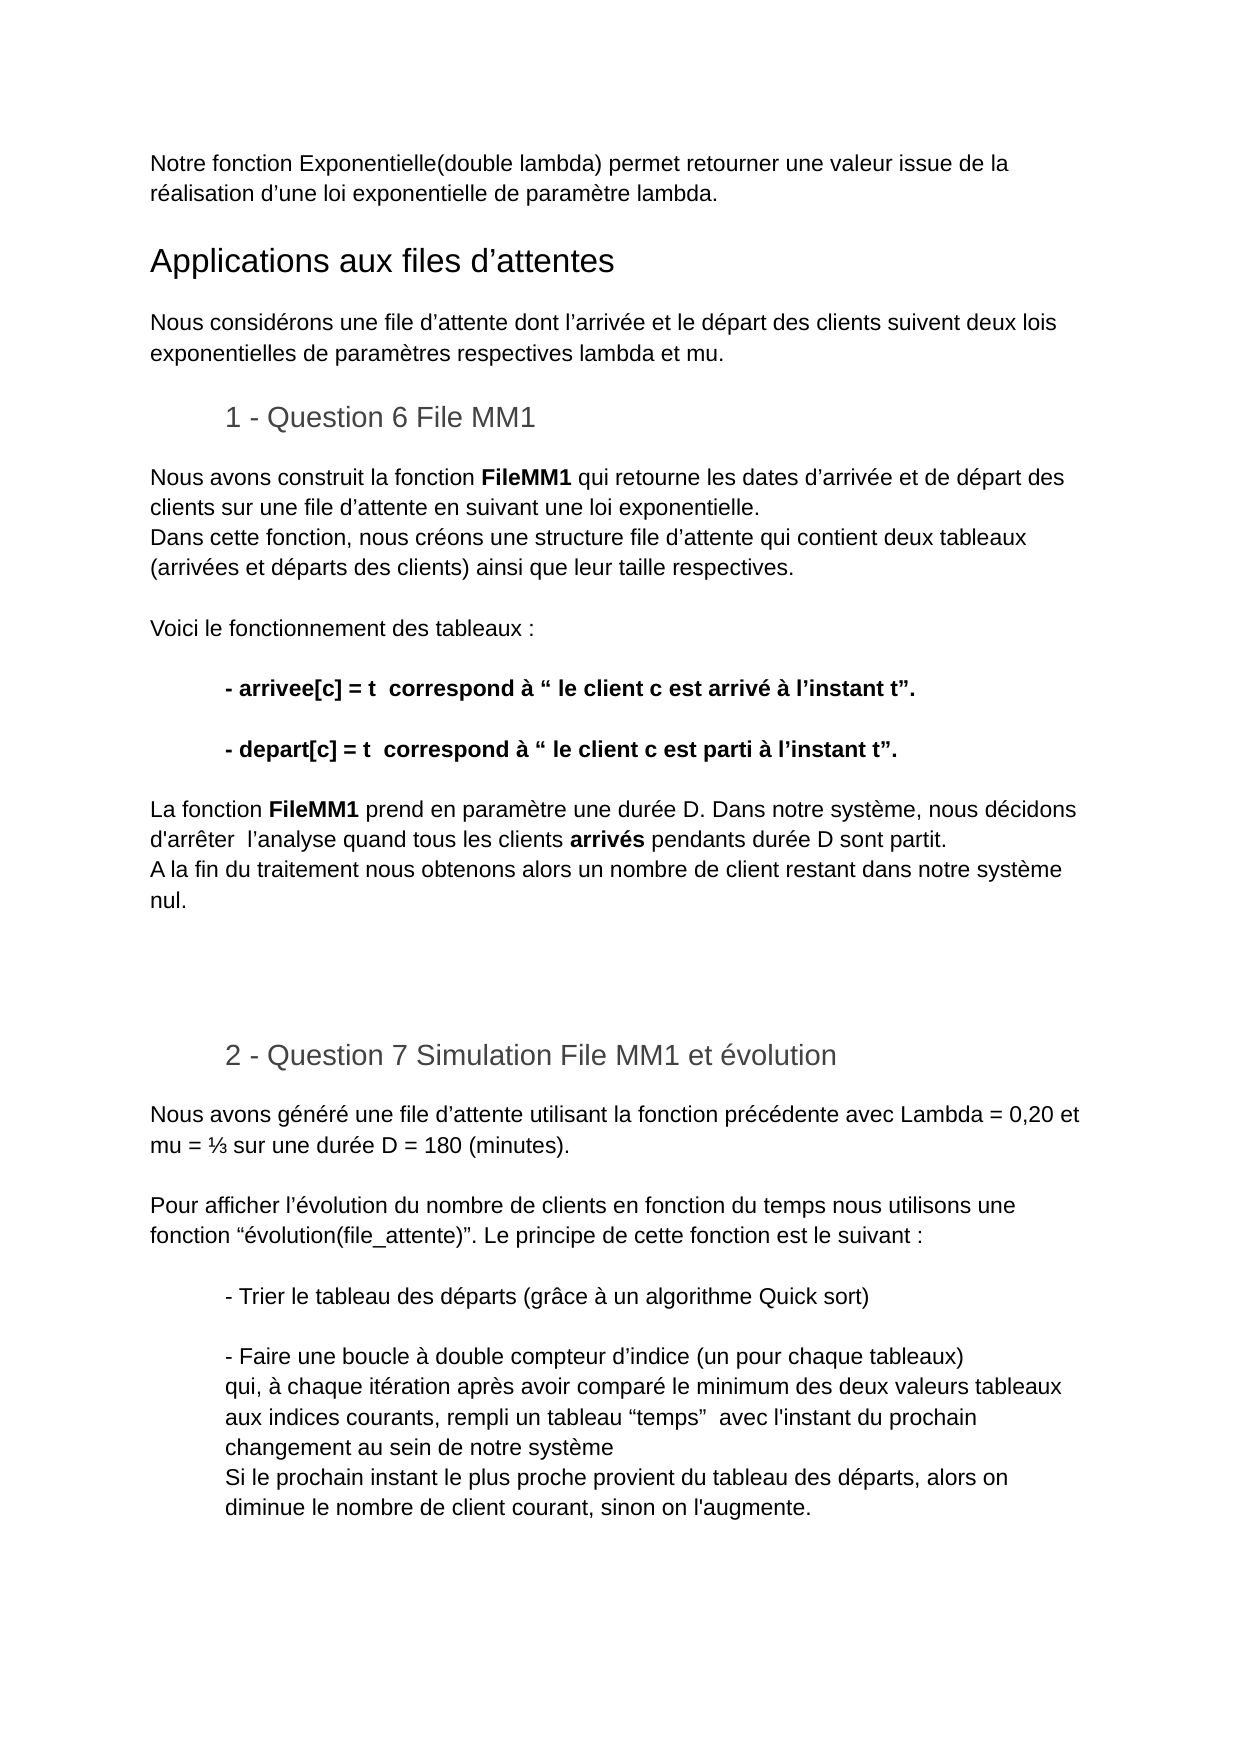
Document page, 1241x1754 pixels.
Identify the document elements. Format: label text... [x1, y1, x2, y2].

text - Trier le tableau des départs (grâce à un algorithme Quick sort) [150, 1283, 1090, 1309]
text Nous considérons une file d’attente dont l’arrivée et le départ des clients suivent deux lois exponentielles de paramètres respectives lambda et mu. [150, 309, 1090, 366]
text - depart[c] = t correspond à “ le client c est parti à l’instant t”. [150, 736, 1090, 762]
text - Faire une boucle à double compteur d’indice (un pour chaque tableaux) [150, 1343, 1090, 1369]
text Nous avons construit la fonction FileMM1 qui retourne les dates d’arrivée et de départ des clients sur une file d’attente en suivant une loi exponentielle. [150, 464, 1090, 520]
text A la fin du traitement nous obtenons alors un nombre de client restant dans notre système nul. [150, 856, 1090, 913]
text Voici le fonctionnement des tableaux : [150, 615, 1090, 641]
text Si le prochain instant le plus proche provient du tableau des départs, alors on diminue le nombre de client courant, sinon on l'augmente. [150, 1464, 1090, 1520]
text Nous avons généré une file d’attente utilisant la fonction précédente avec Lambda = 0,20 et mu = ⅓ sur une durée D = 180 (minutes). [150, 1101, 1090, 1158]
text La fonction FileMM1 prend en paramètre une durée D. Dans notre système, nous décidons d'arrêter l’analyse quand tous les clients arrivés pendants durée D sont partit. [150, 796, 1090, 852]
text Pour afficher l’évolution du nombre de clients en fonction du temps nous utilisons une fonction “évolution(file_attente)”. Le principe de cette fonction est le suivant : [150, 1192, 1090, 1248]
text qui, à chaque itération après avoir comparé le minimum des deux valeurs tableaux aux indices courants, rempli un tableau “temps” avec l'instant du prochain changement au sein de notre système [150, 1373, 1090, 1460]
subtitle 1 - Question 6 File MM1 [150, 400, 1090, 433]
subtitle 2 - Question 7 Simulation File MM1 et évolution [150, 1038, 1090, 1071]
text Notre fonction Exponentielle(double lambda) permet retourner une valeur issue de la réalisation d’une loi exponentielle de paramètre lambda. [150, 150, 1090, 207]
subtitle Applications aux files d’attentes [150, 241, 1090, 279]
text - arrivee[c] = t correspond à “ le client c est arrivé à l’instant t”. [150, 675, 1090, 701]
text Dans cette fonction, nous créons une structure file d’attente qui contient deux tableaux (arrivées et départs des clients) ainsi que leur taille respectives. [150, 524, 1090, 581]
